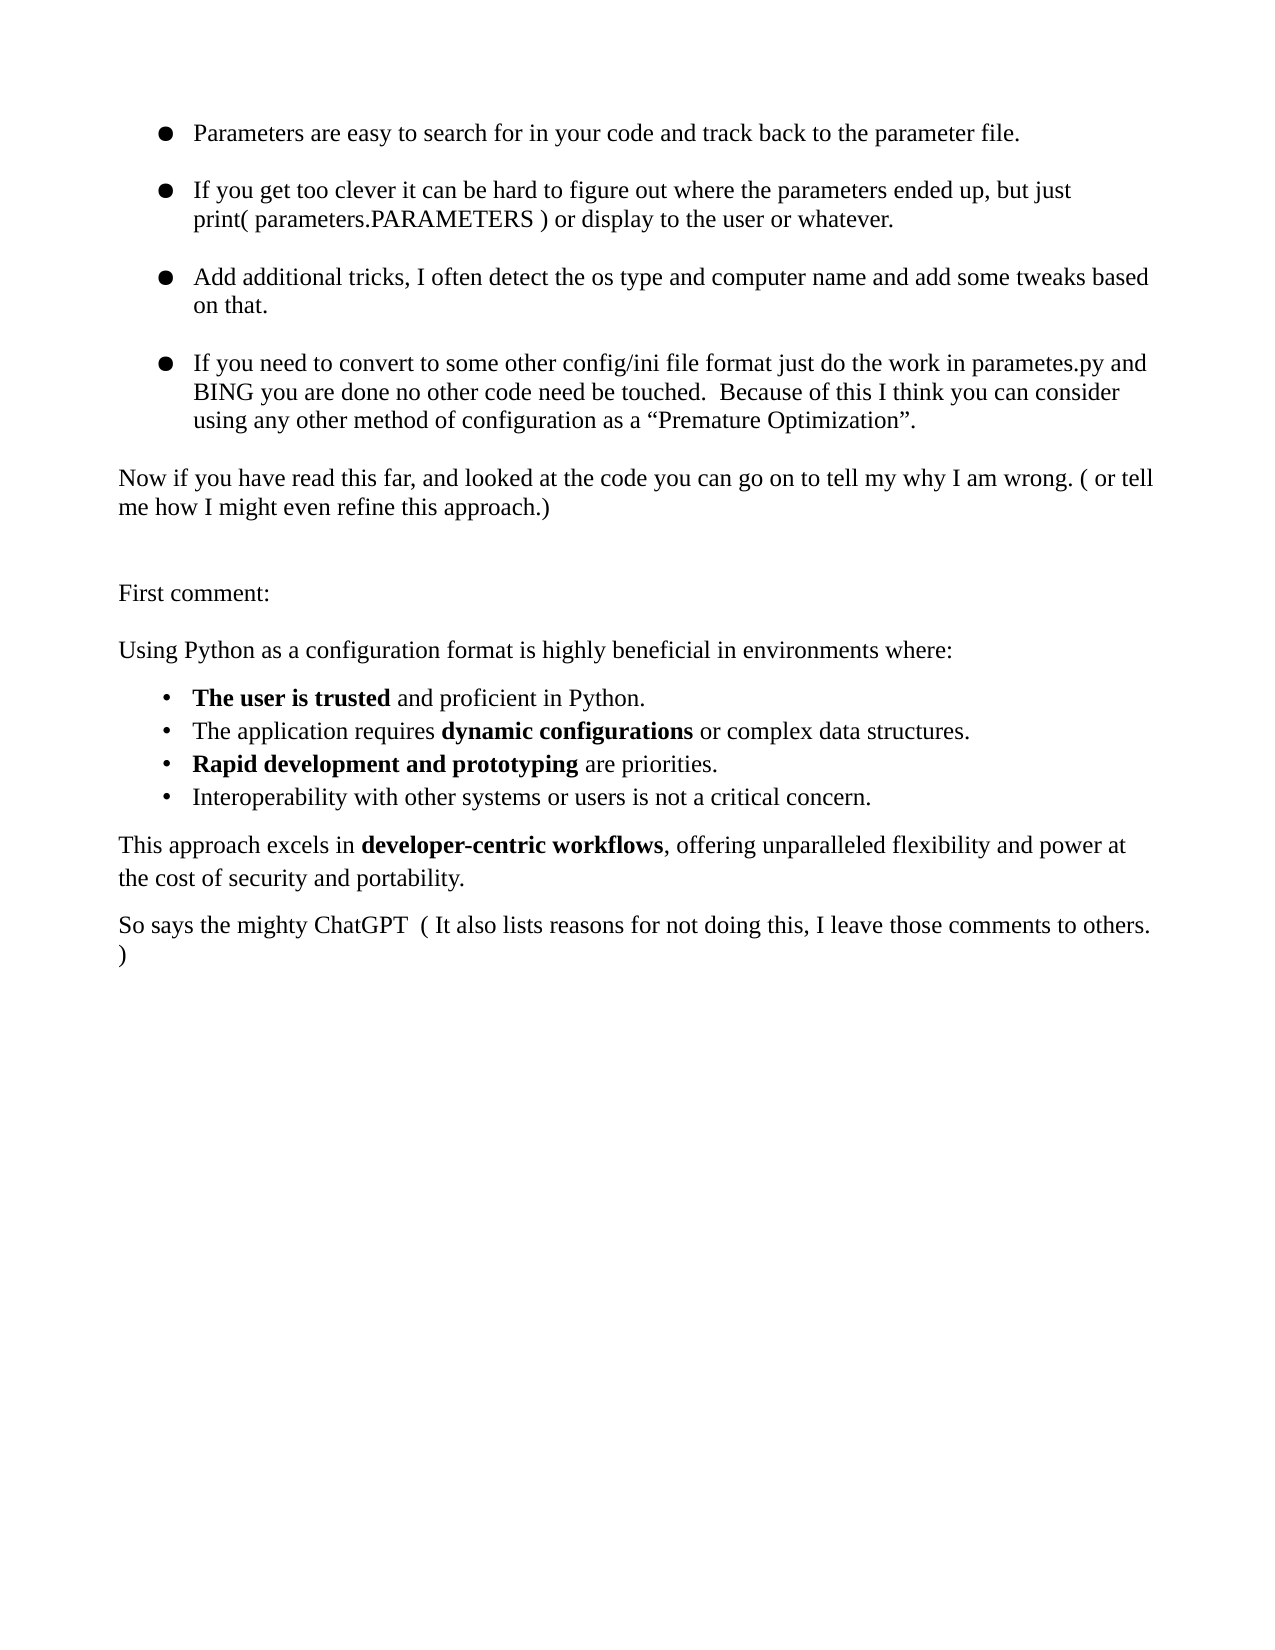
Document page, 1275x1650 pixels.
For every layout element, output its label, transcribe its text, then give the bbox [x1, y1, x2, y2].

text First comment: [118, 578, 1157, 607]
text So says the mighty ChatGPT ( It also lists reasons for not doing this, I leave those comments to others. ) [118, 911, 1157, 968]
list The user is trusted and proficient in Python. [162, 683, 1157, 712]
list Add additional tricks, I often detect the os type and computer name and add some tweaks based on that. [156, 262, 1157, 319]
text Using Python as a configuration format is highly beneficial in environments where: [118, 636, 1157, 664]
list Rapid development and prototyping are priorities. [162, 749, 1157, 778]
text This approach excels in developer-centric workflows, offering unparalleled flexibility and power at the cost of security and portability. [118, 830, 1157, 892]
list If you get too clever it can be hard to figure out where the parameters ended up, but just print( parameters.PARAMETERS ) or display to the user or whatever. [156, 176, 1157, 233]
list The application requires dynamic configurations or complex data structures. [162, 716, 1157, 745]
list Interoperability with other systems or users is not a critical concern. [162, 782, 1157, 811]
list Parameters are easy to search for in your code and track back to the parameter file. [156, 118, 1157, 147]
text Now if you have read this far, and looked at the code you can go on to tell my why I am wrong. ( or tell me how I might even refine this approach.) [118, 463, 1157, 521]
list If you need to convert to some other config/ini file format just do the work in parametes.py and BING you are done no other code need be touched. Because of this I think you can consider using any other method of configuration as a “Premature Optimization”. [156, 348, 1157, 434]
